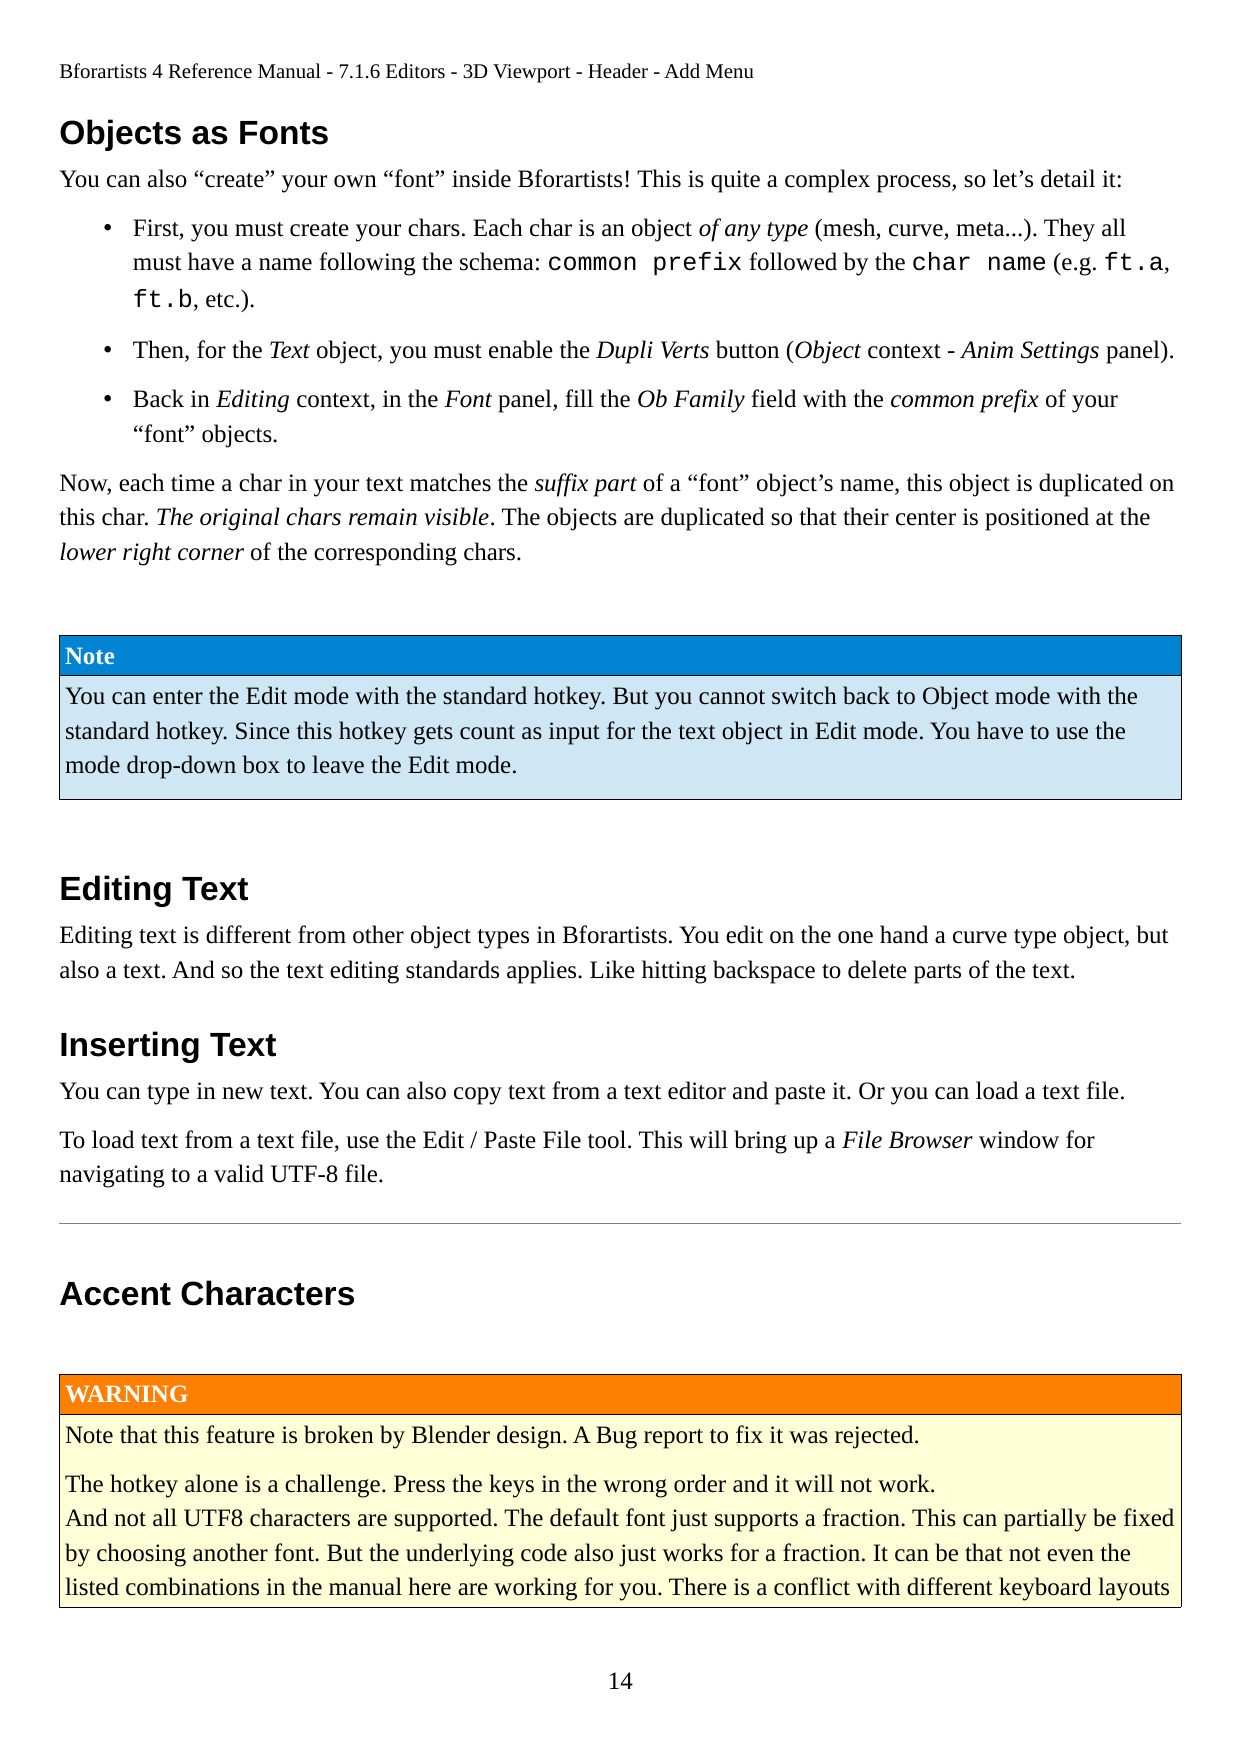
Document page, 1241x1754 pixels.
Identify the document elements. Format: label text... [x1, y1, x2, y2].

subtitle Objects as Fonts [59, 113, 1181, 151]
text To load text from a text file, use the Edit / Paste File tool. This will bring up a File Browser window for navigating to a valid UTF-8 file. [59, 1125, 1181, 1188]
table_cell You can enter the Edit mode with the standard hotkey. But you cannot switch back to Object mode with the standard hotkey. Since this hotkey gets count as input for the text object in Edit mode. You have to use the mode drop-down box to leave the Edit mode. [60, 676, 1181, 799]
text Editing text is different from other object types in Bforartists. You edit on the one hand a curve type object, but also a text. And so the text editing standards applies. Like hitting backspace to delete parts of the text. [59, 920, 1181, 984]
text Now, each time a char in your text matches the suffix part of a “font” object’s name, this object is duplicated on this char. The original chars remain visible. The objects are duplicated so that their center is positioned at the lower right corner of the corresponding chars. [59, 468, 1181, 566]
list Then, for the Text object, you must enable the Dupli Verts button (Object context - Anim Settings panel). [103, 335, 1181, 364]
text You can type in new text. You can also copy text from a text editor and paste it. Or you can load a text file. [59, 1076, 1181, 1105]
table_cell Note that this feature is broken by Blender design. A Bug report to fix it was rejected. The hotkey alone is a challenge. Press the keys in the wrong order and it will not work. And not all UTF8 characters are supported. The default font just supports a fraction. This can partially be fixed by choosing another font. But the underlying code also just works for a fraction. It can be that not even the listed combinations in the manual here are working for you. There is a conflict with different keyboard layouts [60, 1415, 1181, 1607]
text You can also “create” your own “font” inside Bforartists! This is quite a complex process, so let’s detail it: [59, 164, 1181, 192]
table_header Note [60, 636, 1181, 675]
list First, you must create your chars. Each char is an object of any type (mesh, curve, meta...). They all must have a name following the schema: common prefix followed by the char name (e.g. ft.a, ft.b, etc.). [103, 213, 1181, 315]
list Back in Editing context, in the Font panel, fill the Ob Family field with the common prefix of your “font” objects. [103, 384, 1181, 448]
table_header WARNING [60, 1375, 1181, 1414]
subtitle Accent Characters [59, 1273, 1181, 1312]
subtitle Editing Text [59, 869, 1181, 908]
subtitle Inserting Text [59, 1025, 1181, 1063]
